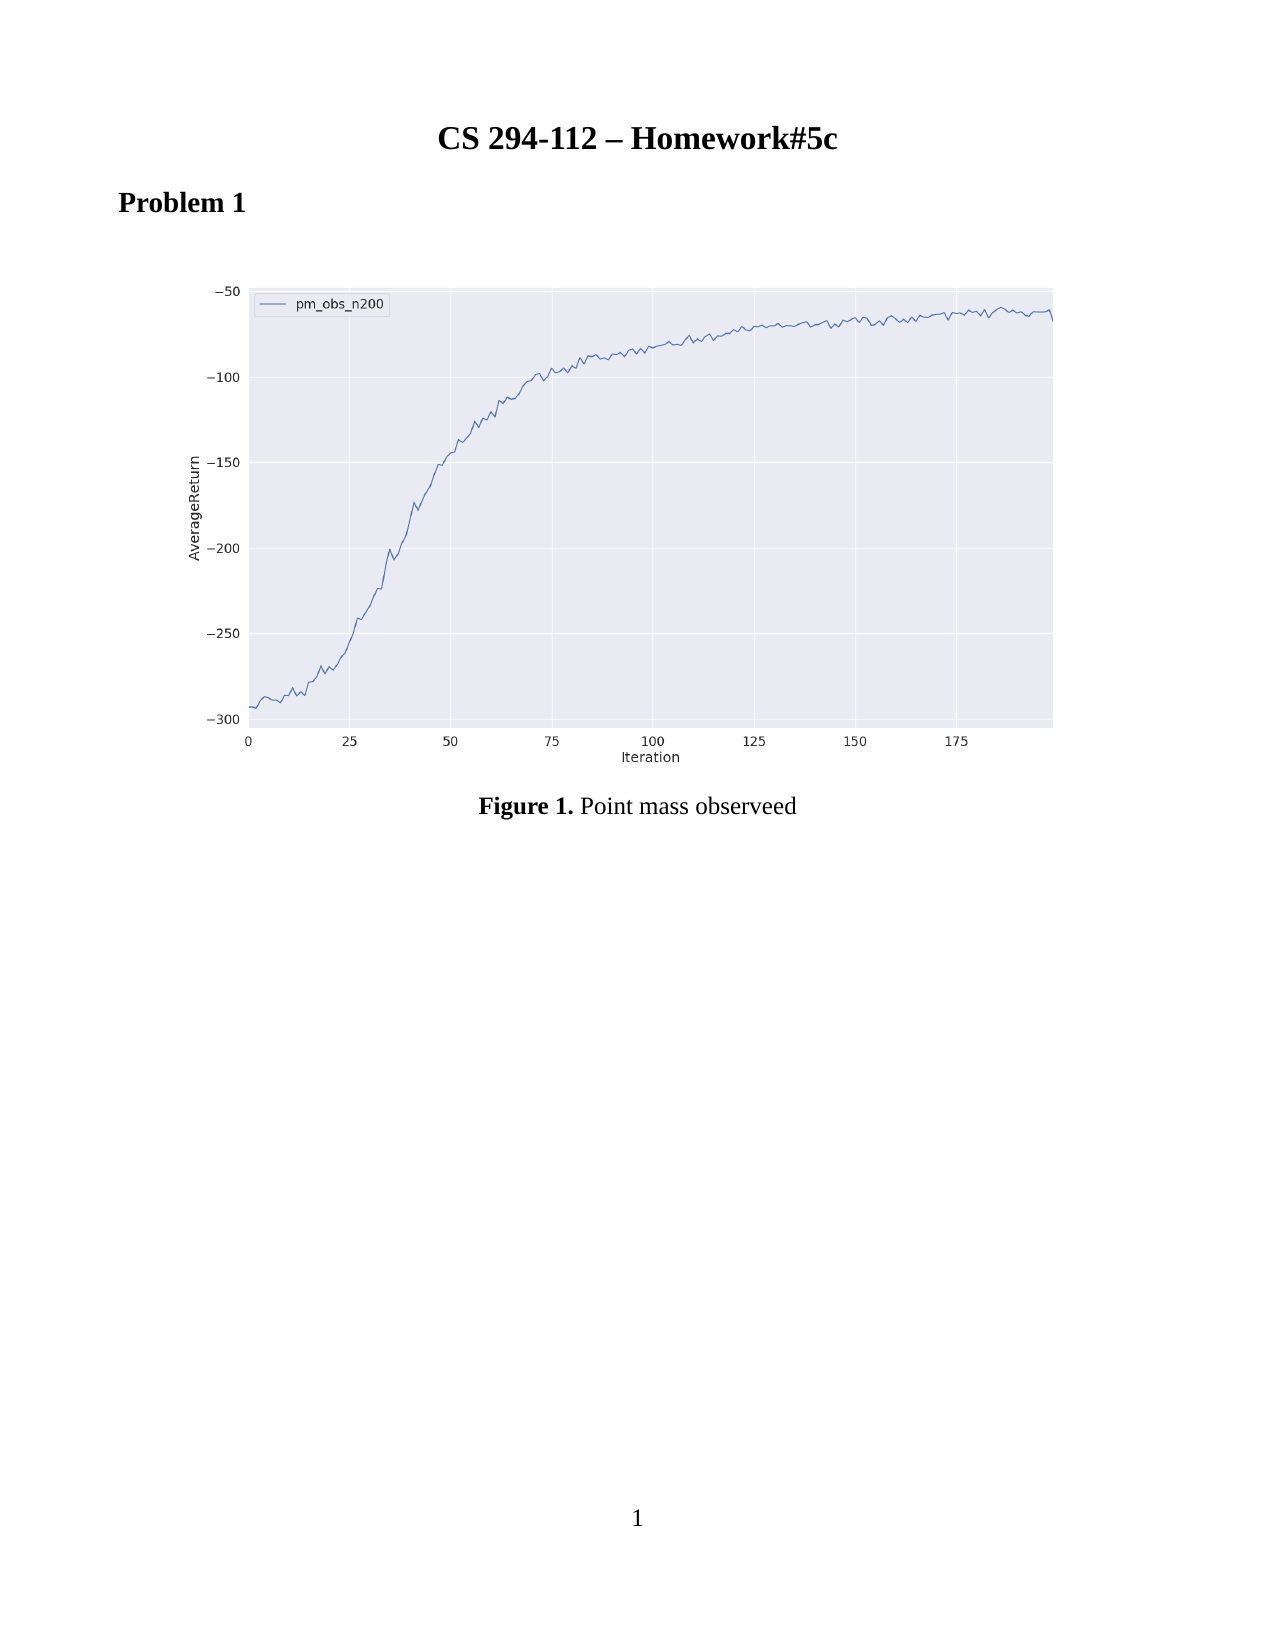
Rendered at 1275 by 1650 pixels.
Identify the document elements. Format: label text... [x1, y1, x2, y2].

text Figure 1. Point mass observeed [118, 791, 1157, 820]
text Problem 1 [118, 185, 1157, 218]
picture [118, 218, 1157, 791]
text CS 294-112 – Homework#5c [118, 118, 1157, 156]
